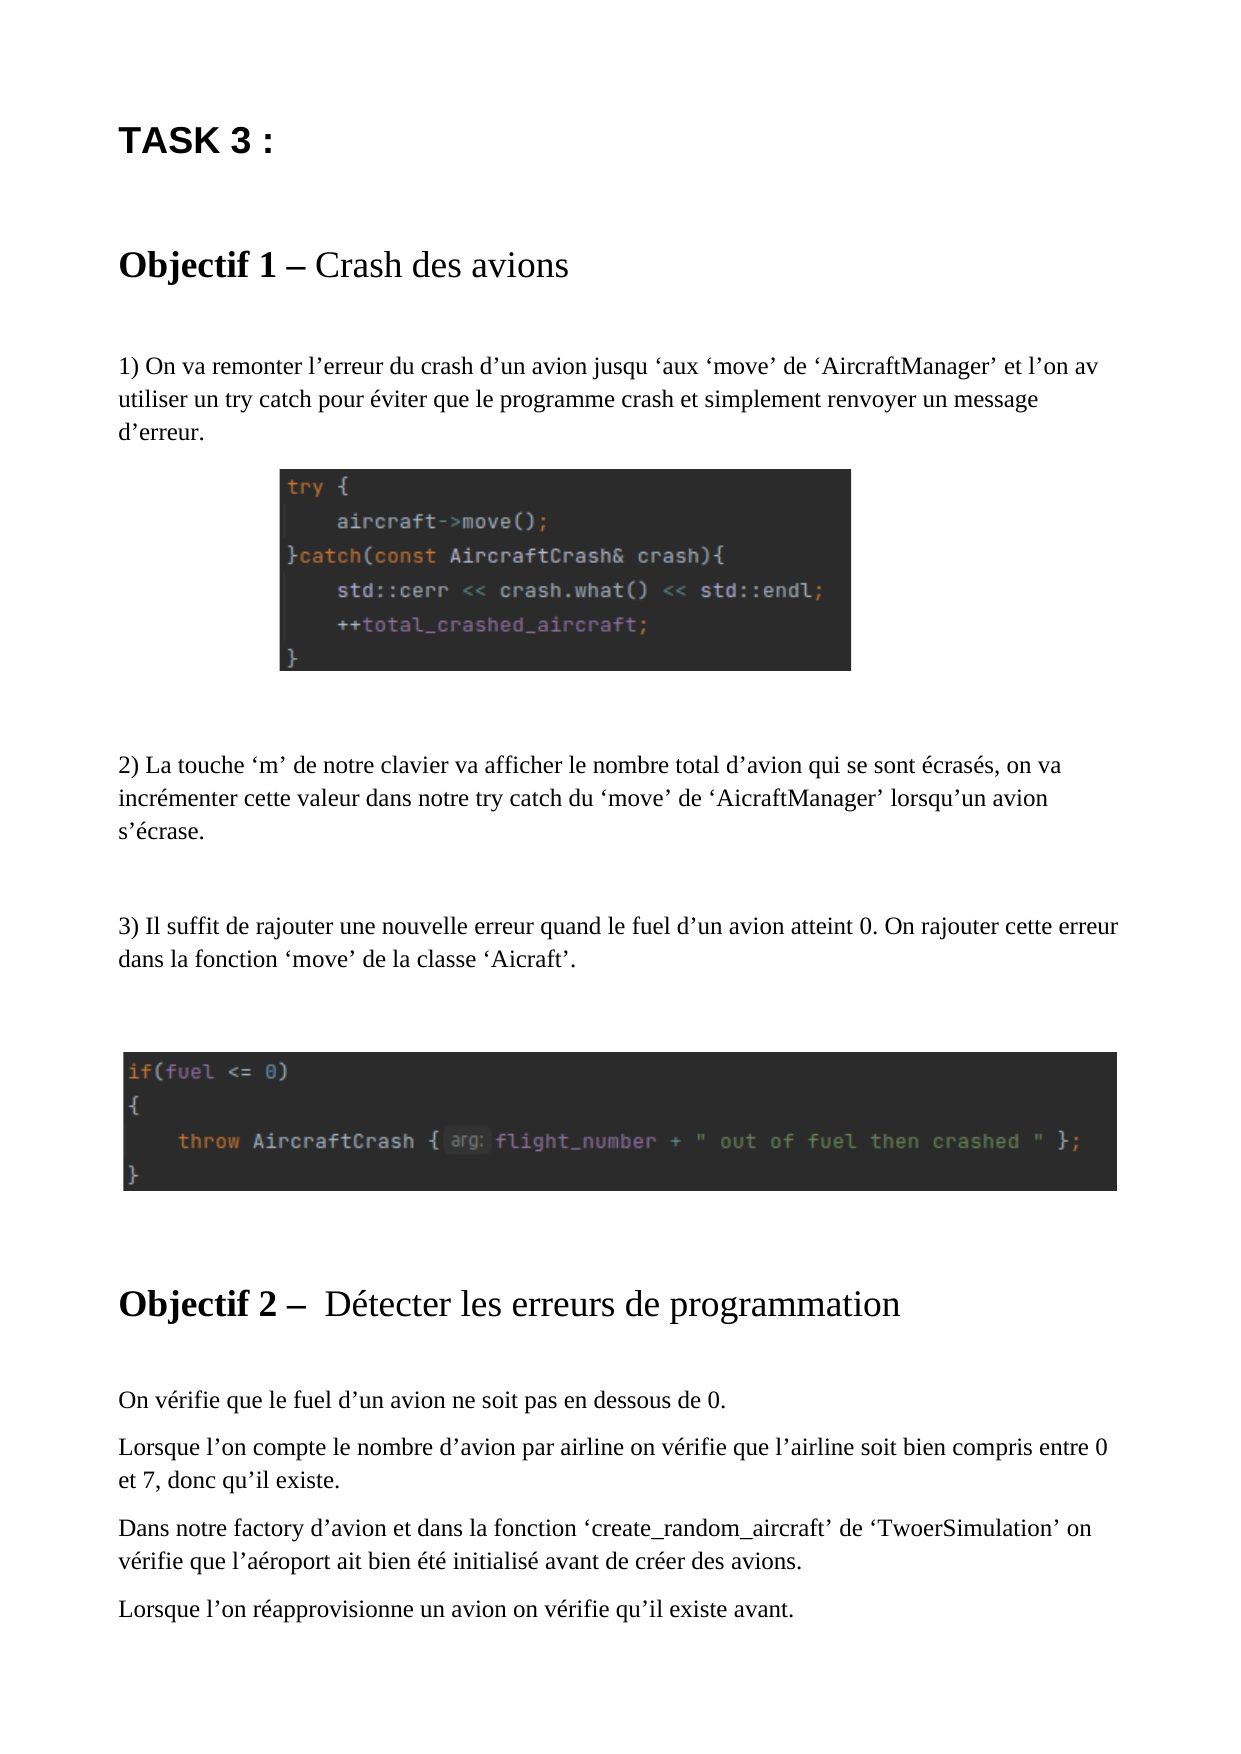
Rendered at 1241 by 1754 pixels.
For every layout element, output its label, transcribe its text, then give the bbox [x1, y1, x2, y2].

text On vérifie que le fuel d’un avion ne soit pas en dessous de 0. [118, 1385, 1122, 1414]
text 1) On va remonter l’erreur du crash d’un avion jusqu ‘aux ‘move’ de ‘AircraftManager’ et l’on av utiliser un try catch pour éviter que le programme crash et simplement renvoyer un message d’erreur. [118, 351, 1122, 446]
subtitle Objectif 2 – Détecter les erreurs de programmation [118, 1282, 1122, 1325]
text Dans notre factory d’avion et dans la fonction ‘create_random_aircraft’ de ‘TwoerSimulation’ on vérifie que l’aéroport ait bien été initialisé avant de créer des avions. [118, 1513, 1122, 1575]
text Lorsque l’on réapprovisionne un avion on vérifie qu’il existe avant. [118, 1594, 1122, 1622]
subtitle Objectif 1 – Crash des avions [118, 242, 1122, 285]
text Lorsque l’on compte le nombre d’avion par airline on vérifie que l’airline soit bien compris entre 0 et 7, donc qu’il existe. [118, 1432, 1122, 1494]
text 3) Il suffit de rajouter une nouvelle erreur quand le fuel d’un avion atteint 0. On rajouter cette erreur dans la fonction ‘move’ de la classe ‘Aicraft’. [118, 911, 1122, 973]
picture [279, 469, 852, 671]
text 2) La touche ‘m’ de notre clavier va afficher le nombre total d’avion qui se sont écrasés, on va incrémenter cette valeur dans notre try catch du ‘move’ de ‘AicraftManager’ lorsqu’un avion s’écrase. [118, 750, 1122, 845]
picture [123, 1052, 1117, 1191]
subtitle TASK 3 : [118, 118, 1122, 161]
